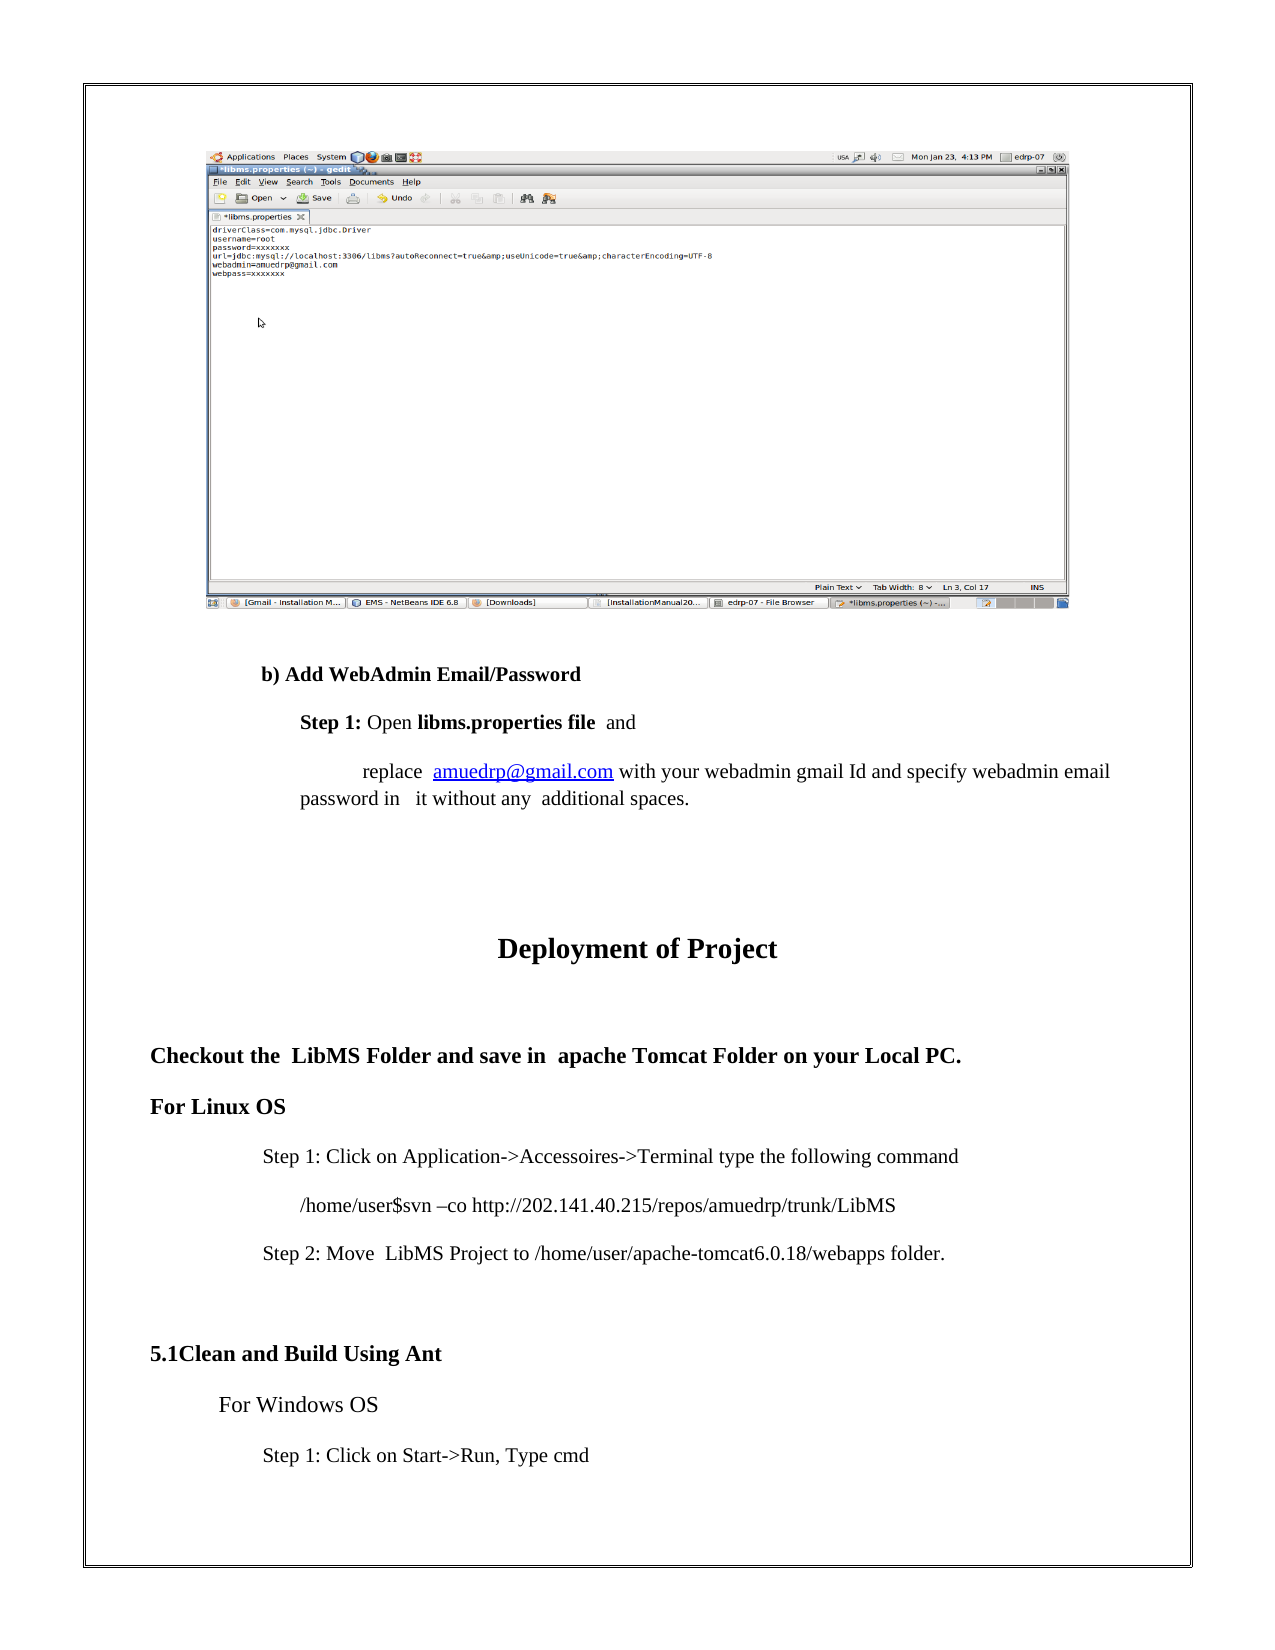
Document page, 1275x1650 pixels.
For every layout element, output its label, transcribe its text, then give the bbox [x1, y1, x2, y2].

text 5.1Clean and Build Using Ant [150, 1340, 1125, 1367]
text /home/user$svn –co http://202.141.40.215/repos/amuedrp/trunk/LibMS [262, 1192, 1125, 1217]
text For Windows OS [150, 1391, 1125, 1418]
picture [206, 151, 1070, 609]
text For Linux OS [150, 1093, 1125, 1119]
text Step 1: Open libms.properties file and [300, 710, 1125, 734]
text Step 2: Move LibMS Project to /home/user/apache-tomcat6.0.18/webapps folder. [262, 1241, 1125, 1265]
text Step 1: Click on Start->Run, Type cmd [262, 1442, 1125, 1467]
text Deployment of Project [150, 932, 1125, 965]
text b) Add WebAdmin Email/Password [225, 662, 1125, 686]
text replace amuedrp@gmail.com with your webadmin gmail Id and specify webadmin email password in it without any additional spaces. [300, 759, 1125, 810]
text Checkout the LibMS Folder and save in apache Tomcat Folder on your Local PC. [150, 1042, 1125, 1068]
text Step 1: Click on Application->Accessoires->Terminal type the following command [262, 1144, 1125, 1168]
